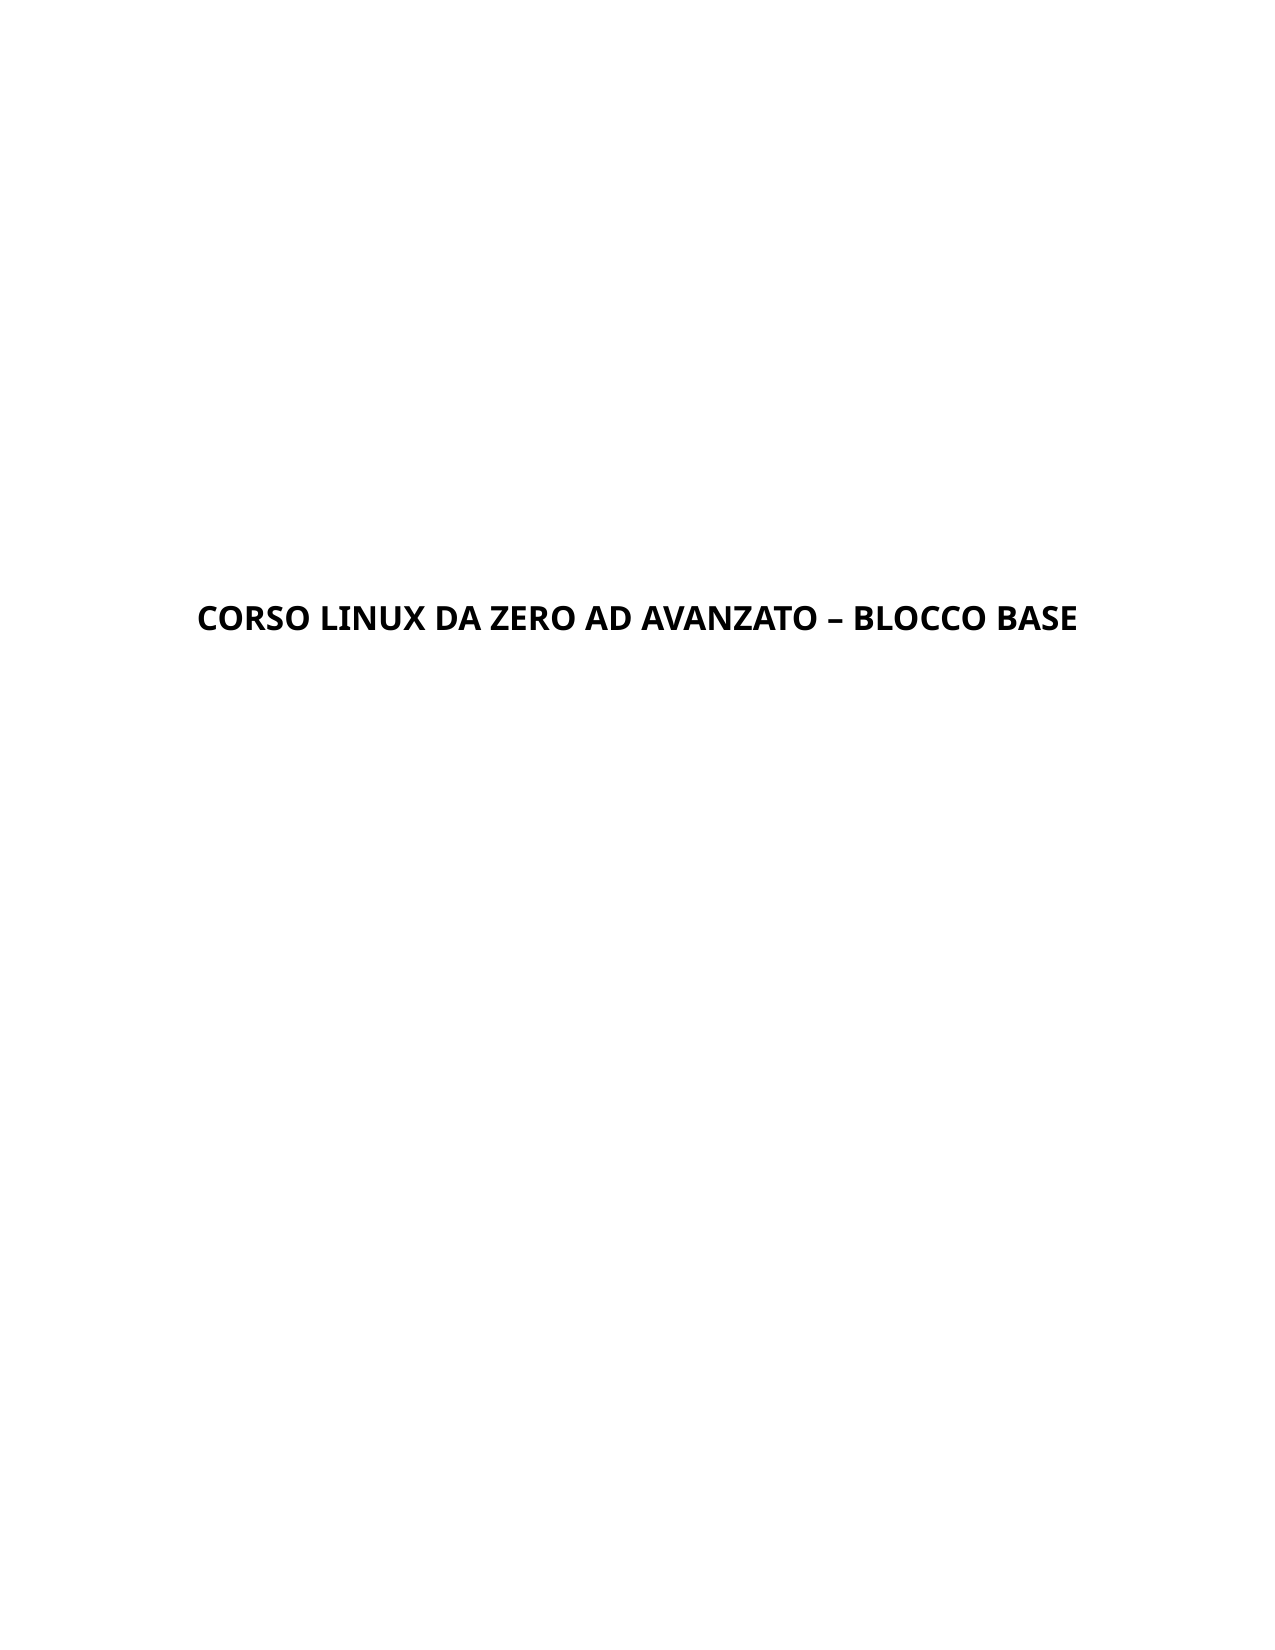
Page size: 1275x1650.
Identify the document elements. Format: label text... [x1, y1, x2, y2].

text CORSO LINUX DA ZERO AD AVANZATO – BLOCCO BASE [118, 595, 1157, 640]
